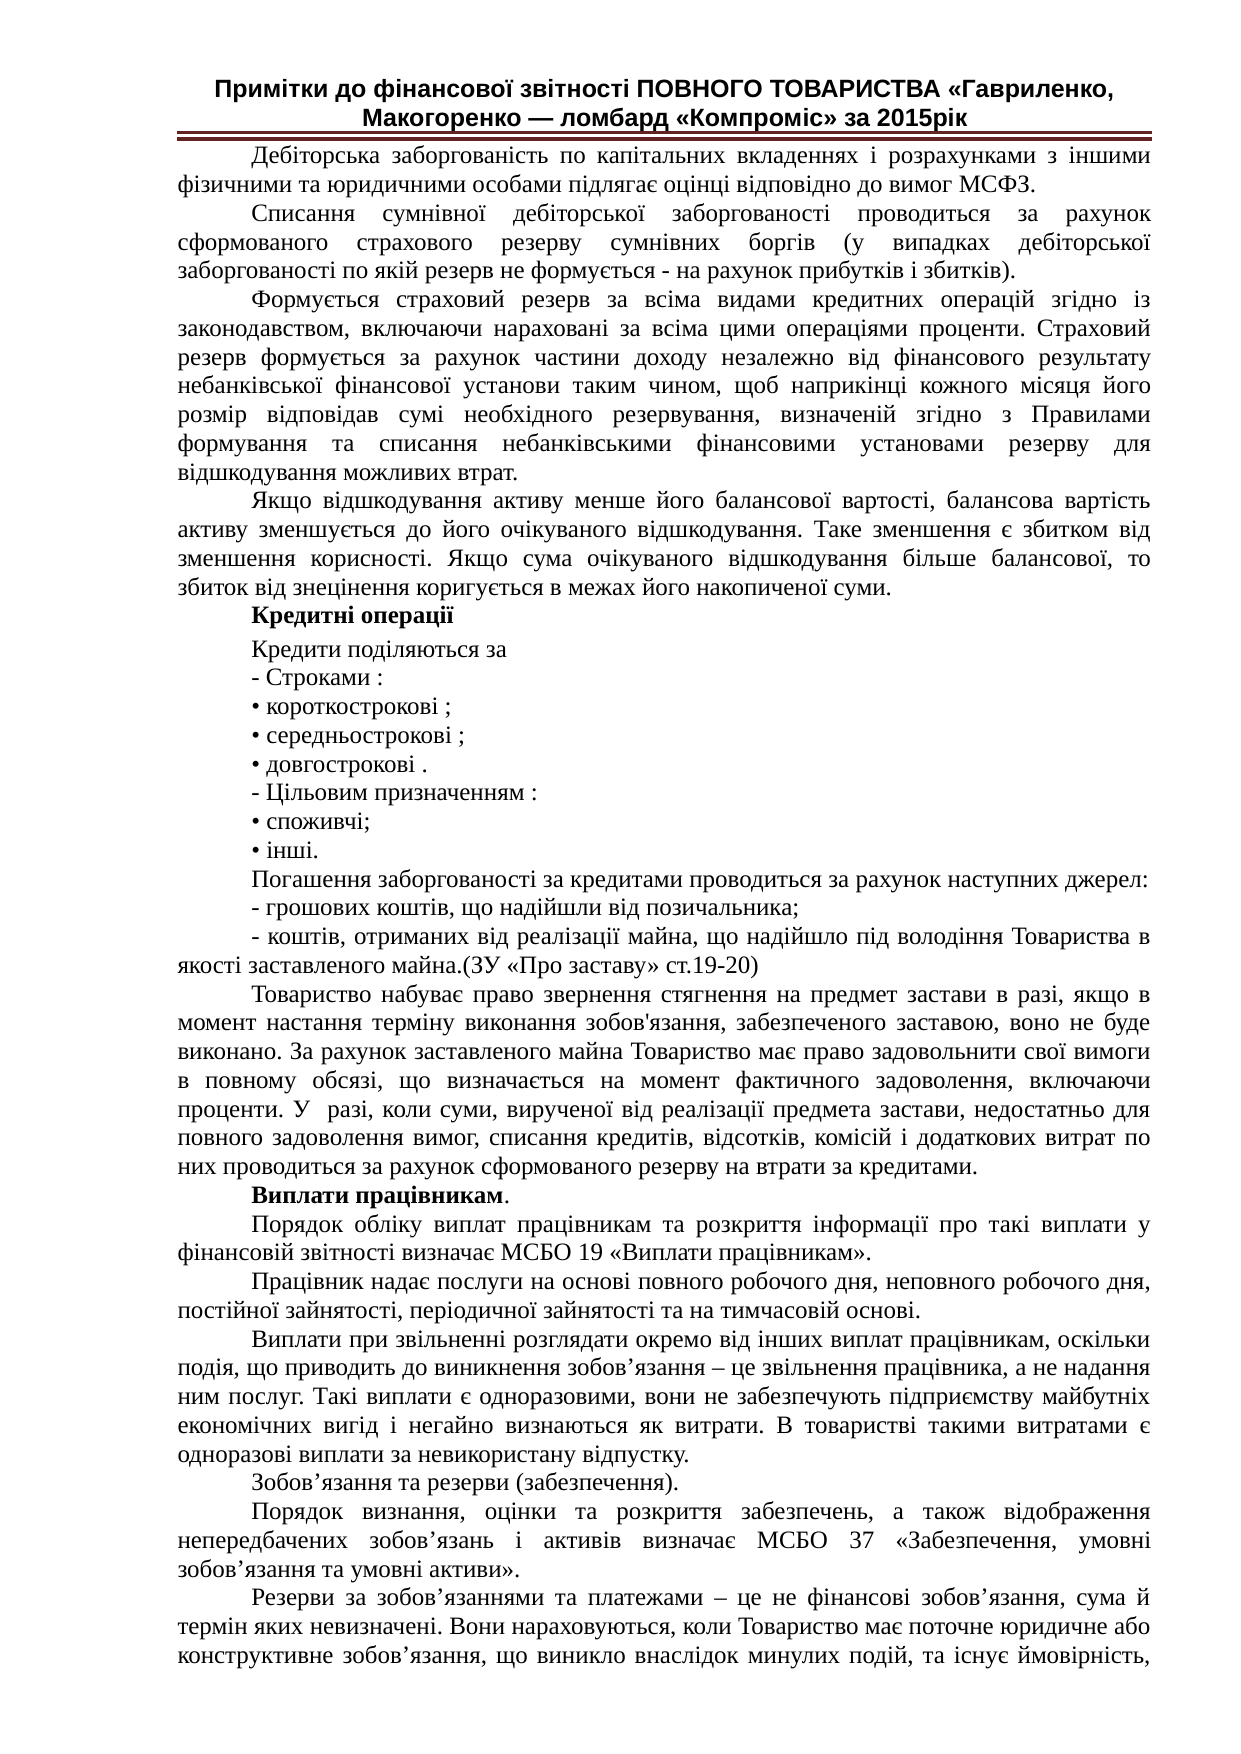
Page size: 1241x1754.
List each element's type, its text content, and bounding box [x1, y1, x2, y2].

text Списання сумнівної дебіторської заборгованості проводиться за рахунок сформованого страхового резерву сумнівних боргів (у випадках дебіторської заборгованості по якій резерв не формується - на рахунок прибутків і збитків). [177, 198, 1152, 284]
text • споживчі; [177, 806, 1152, 835]
text • короткострокові ; [177, 691, 1152, 720]
text Якщо відшкодування активу менше його балансової вартості, балансова вартість активу зменшується до його очікуваного відшкодування. Таке зменшення є збитком від зменшення корисності. Якщо сума очікуваного відшкодування більше балансової, то збиток від знецінення коригується в межах його накопиченої суми. [177, 486, 1152, 601]
text Товариство набуває право звернення стягнення на предмет застави в разі, якщо в момент настання терміну виконання зобов'язання, забезпеченого заставою, воно не буде виконано. За рахунок заставленого майна Товариство має право задовольнити свої вимоги в повному обсязі, що визначається на момент фактичного задоволення, включаючи проценти. У разі, коли суми, вирученої від реалізації предмета застави, недостатньо для повного задоволення вимог, списання кредитів, відсотків, комісій і додаткових витрат по них проводиться за рахунок сформованого резерву на втрати за кредитами. [177, 979, 1152, 1180]
text Виплати працівникам. [214, 1180, 1152, 1209]
text Працівник надає послуги на основі повного робочого дня, неповного робочого дня, постійної зайнятості, періодичної зайнятості та на тимчасовій основі. [177, 1266, 1152, 1324]
text - Цільовим призначенням : [177, 777, 1152, 806]
text Формується страховий резерв за всіма видами кредитних операцій згідно із законодавством, включаючи нараховані за всіма цими операціями проценти. Страховий резерв формується за рахунок частини доходу незалежно від фінансового результату небанківської фінансової установи таким чином, щоб наприкінці кожного місяця його розмір відповідав сумі необхідного резервування, визначеній згідно з Правилами формування та списання небанківськими фінансовими установами резерву для відшкодування можливих втрат. [177, 284, 1152, 486]
text Кредити поділяються за [177, 634, 1152, 662]
text Порядок обліку виплат працівникам та розкриття інформації про такі виплати у фінансовій звітності визначає МСБО 19 «Виплати працівникам». [177, 1209, 1152, 1266]
text - коштів, отриманих від реалізації майна, що надійшло під володіння Товариства в якості заставленого майна.(ЗУ «Про заставу» ст.19-20) [177, 921, 1152, 979]
text Резерви за зобов’язаннями та платежами – це не фінансові зобов’язання, сума й термін яких невизначені. Вони нараховуються, коли Товариство має поточне юридичне або конструктивне зобов’язання, що виникло внаслідок минулих подій, та існує ймовірність, [177, 1582, 1152, 1669]
text Виплати при звільненні розглядати окремо від інших виплат працівникам, оскільки подія, що приводить до виникнення зобов’язання – це звільнення працівника, а не надання ним послуг. Такі виплати є одноразовими, вони не забезпечують підприємству майбутніх економічних вигід і негайно визнаються як витрати. В товаристві такими витратами є одноразові виплати за невикористану відпустку. [177, 1324, 1152, 1467]
text - грошових коштів, що надійшли від позичальника; [177, 892, 1152, 921]
text Порядок визнання, оцінки та розкриття забезпечень, а також відображення непередбачених зобов’язань і активів визначає МСБО 37 «Забезпечення, умовні зобов’язання та умовні активи». [177, 1496, 1152, 1582]
text - Строками : [177, 662, 1152, 691]
text • довгострокові . [177, 749, 1152, 777]
text Погашення заборгованості за кредитами проводиться за рахунок наступних джерел: [177, 864, 1152, 892]
text Зобов’язання та резерви (забезпечення). [214, 1467, 1152, 1496]
text • інші. [177, 835, 1152, 864]
text • середньострокові ; [177, 720, 1152, 749]
text Кредитні операції [177, 601, 1152, 629]
text Дебіторська заборгованість по капітальних вкладеннях і розрахунками з іншими фізичними та юридичними особами підлягає оцінці відповідно до вимог МСФЗ. [177, 141, 1152, 198]
